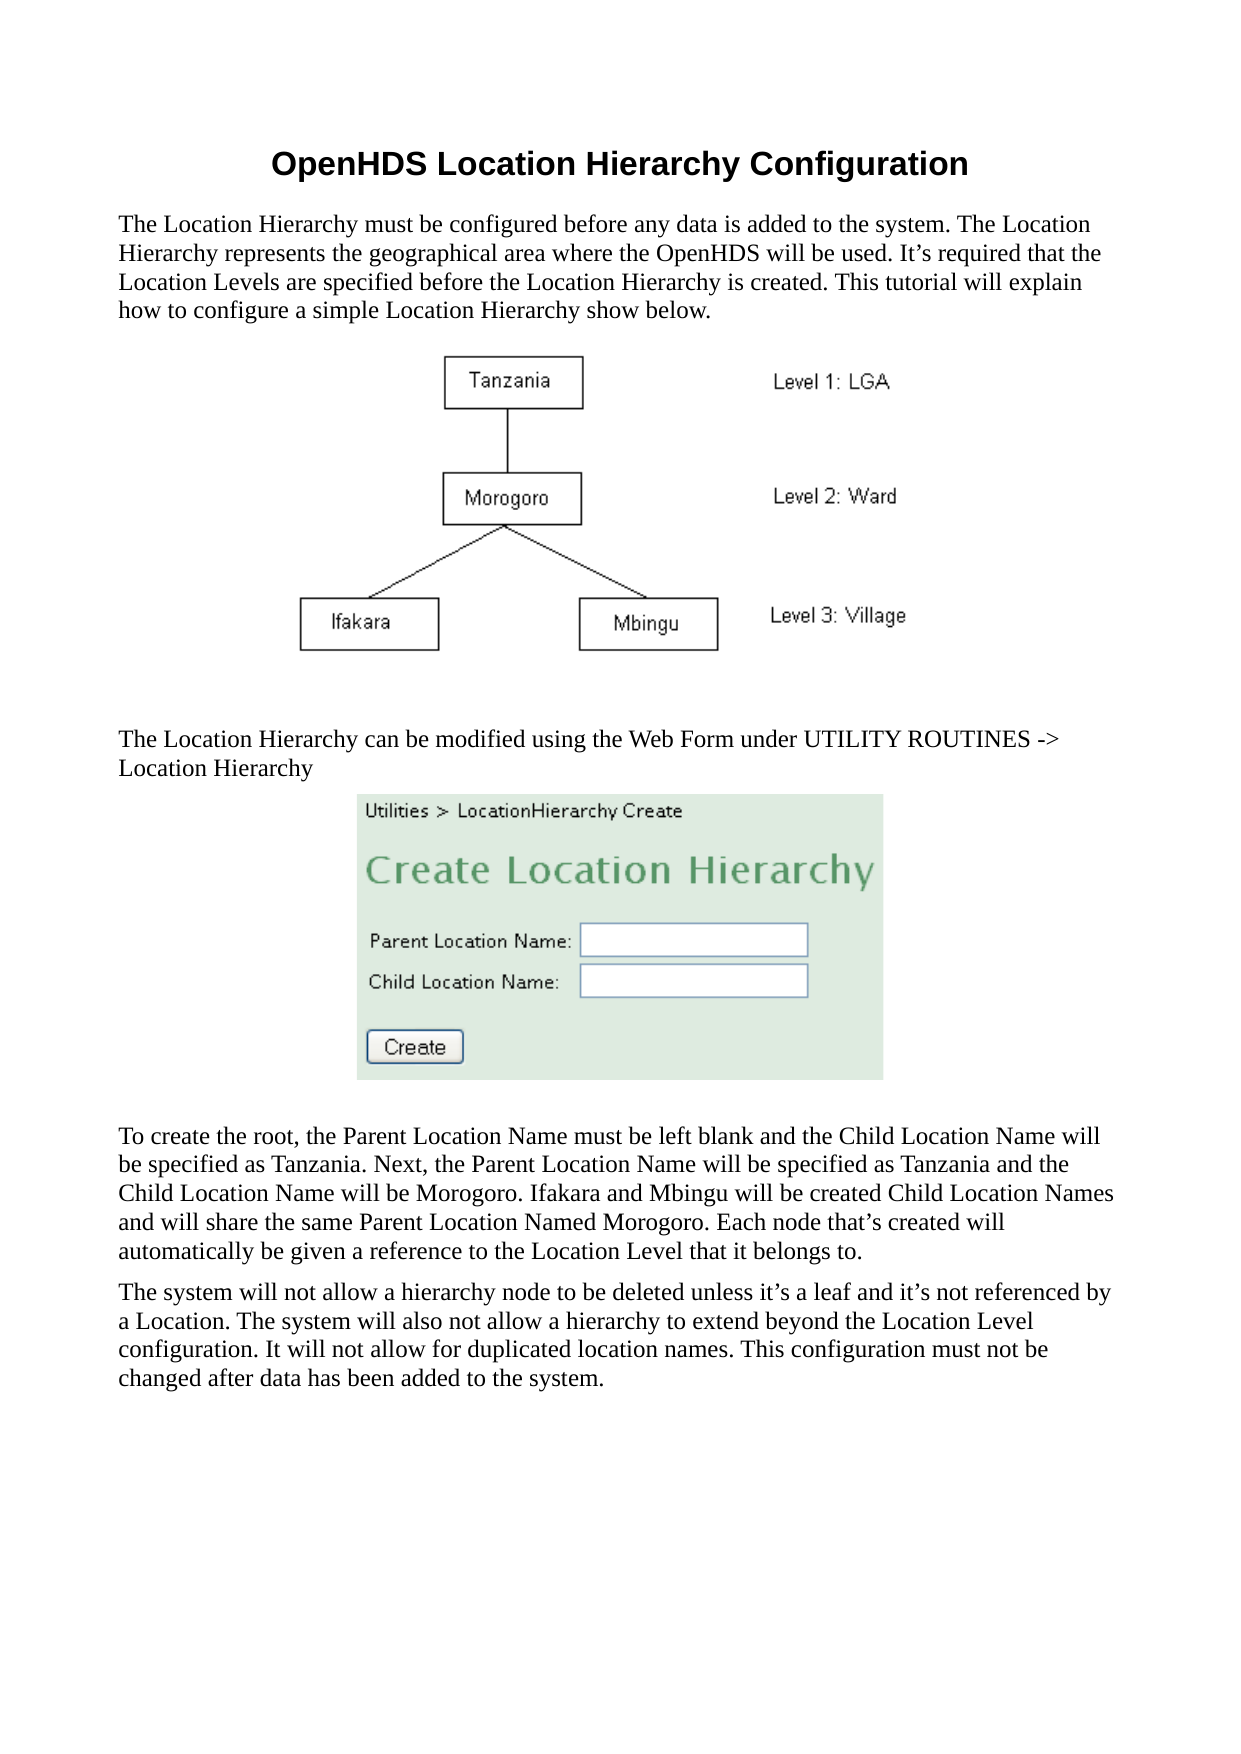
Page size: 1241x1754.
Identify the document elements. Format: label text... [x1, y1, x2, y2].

text The Location Hierarchy must be configured before any data is added to the system. The Location Hierarchy represents the geographical area where the OpenHDS will be used. It’s required that the Location Levels are specified before the Location Hierarchy is created. This tutorial will explain how to configure a simple Location Hierarchy show below. [118, 209, 1122, 324]
picture [272, 336, 968, 684]
text The Location Hierarchy can be modified using the Web Form under UTILITY ROUTINES -> Location Hierarchy [118, 724, 1122, 782]
text To create the root, the Parent Location Name must be left blank and the Child Location Name will be specified as Tanzania. Next, the Parent Location Name will be specified as Tanzania and the Child Location Name will be Morogoro. Ifakara and Mbingu will be created Child Location Names and will share the same Parent Location Named Morogoro. Each node that’s created will automatically be given a reference to the Location Level that it belongs to. [118, 1121, 1122, 1264]
text The system will not allow a hierarchy node to be deleted unless it’s a leaf and it’s not referenced by a Location. The system will also not allow a hierarchy to extend beyond the Location Level configuration. It will not allow for duplicated location names. This configuration must not be changed after data has been added to the system. [118, 1277, 1122, 1392]
picture [356, 794, 884, 1080]
subtitle OpenHDS Location Hierarchy Configuration [118, 144, 1122, 182]
